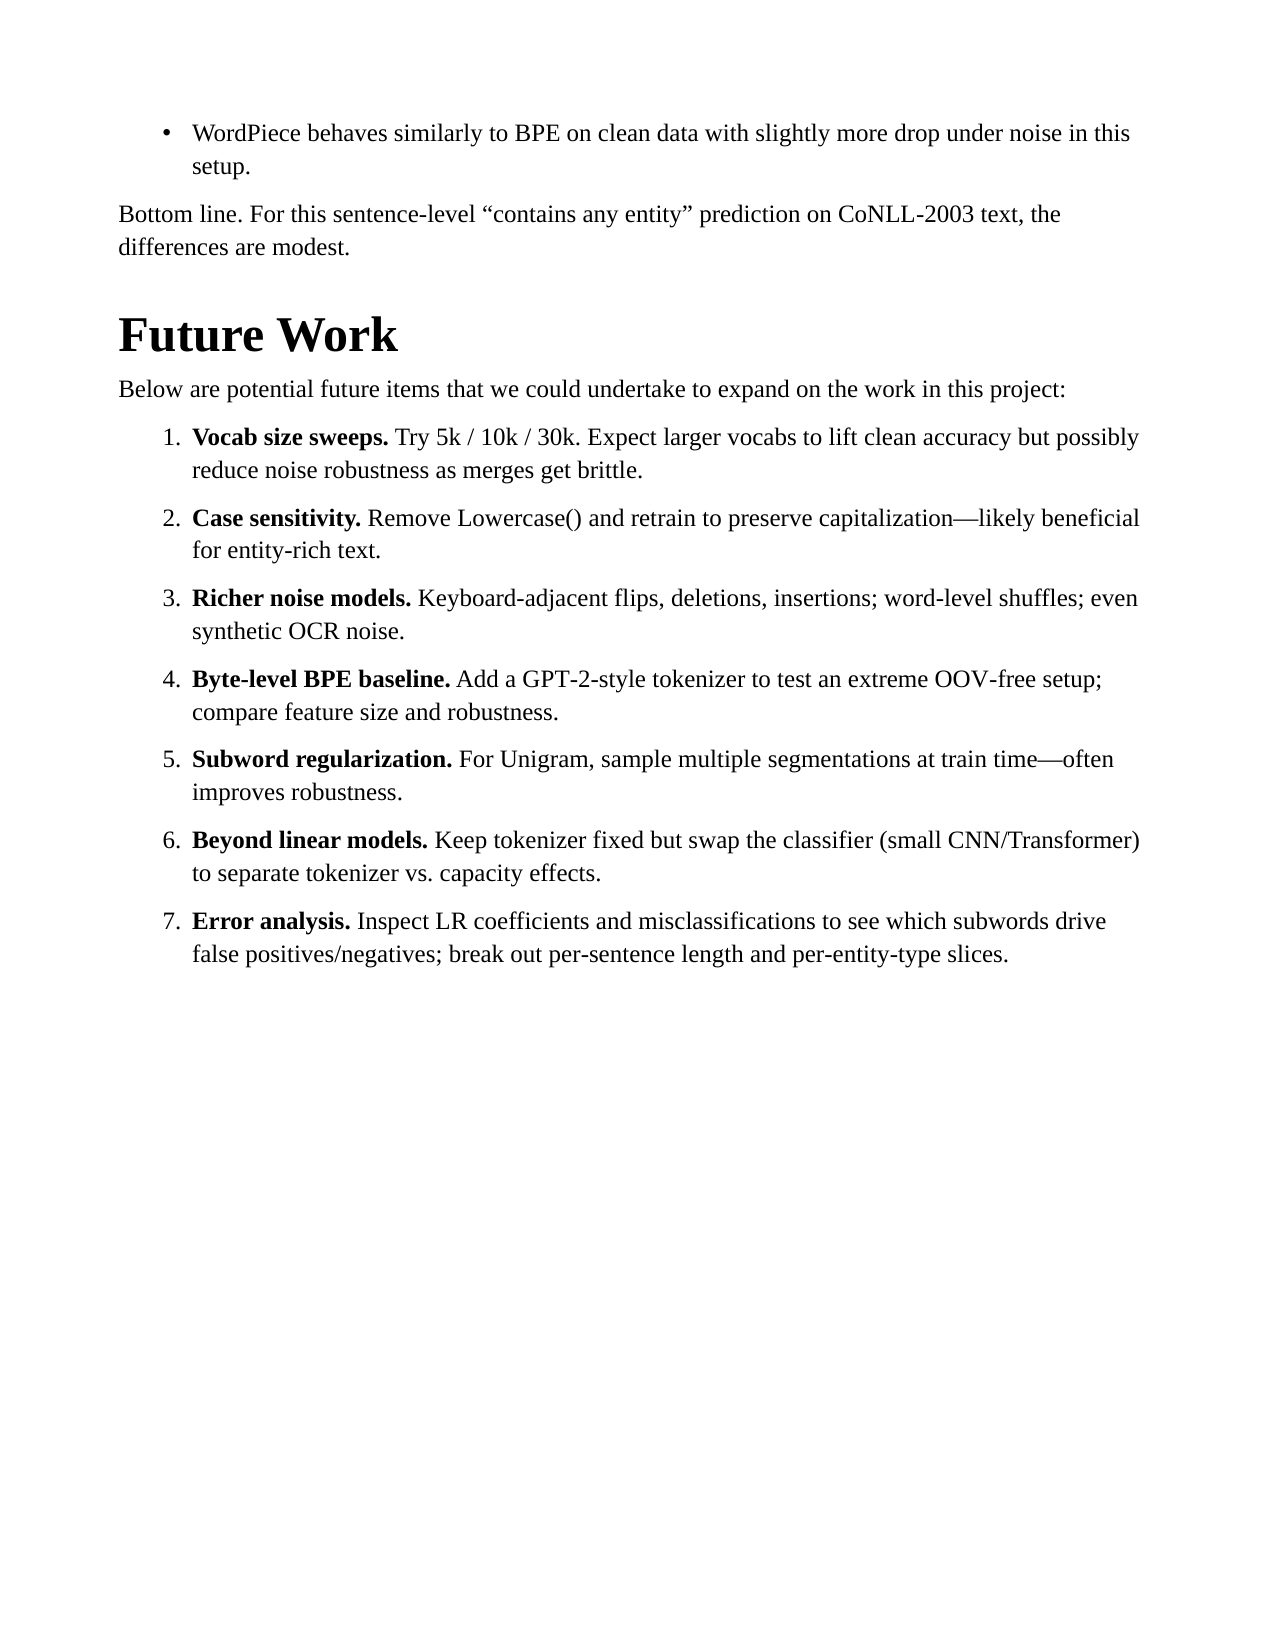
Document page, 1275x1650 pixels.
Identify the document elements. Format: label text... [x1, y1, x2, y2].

list Beyond linear models. Keep tokenizer fixed but swap the classifier (small CNN/Transformer) to separate tokenizer vs. capacity effects. [162, 825, 1157, 887]
text Bottom line. For this sentence‑level “contains any entity” prediction on CoNLL‑2003 text, the differences are modest. [118, 199, 1157, 261]
list Subword regularization. For Unigram, sample multiple segmentations at train time—often improves robustness. [162, 744, 1157, 806]
list WordPiece behaves similarly to BPE on clean data with slightly more drop under noise in this setup. [162, 118, 1157, 180]
text Below are potential future items that we could undertake to expand on the work in this project: [118, 374, 1157, 403]
list Case sensitivity. Remove Lowercase() and retrain to preserve capitalization—likely beneficial for entity‑rich text. [162, 503, 1157, 564]
list Error analysis. Inspect LR coefficients and misclassifications to see which subwords drive false positives/negatives; break out per‑sentence length and per‑entity‑type slices. [162, 906, 1157, 967]
list Richer noise models. Keyboard‑adjacent flips, deletions, insertions; word‑level shuffles; even synthetic OCR noise. [162, 583, 1157, 645]
list Byte‑level BPE baseline. Add a GPT‑2‑style tokenizer to test an extreme OOV‑free setup; compare feature size and robustness. [162, 664, 1157, 726]
subtitle Future Work [118, 304, 1157, 362]
list Vocab size sweeps. Try 5k / 10k / 30k. Expect larger vocabs to lift clean accuracy but possibly reduce noise robustness as merges get brittle. [162, 422, 1157, 484]
